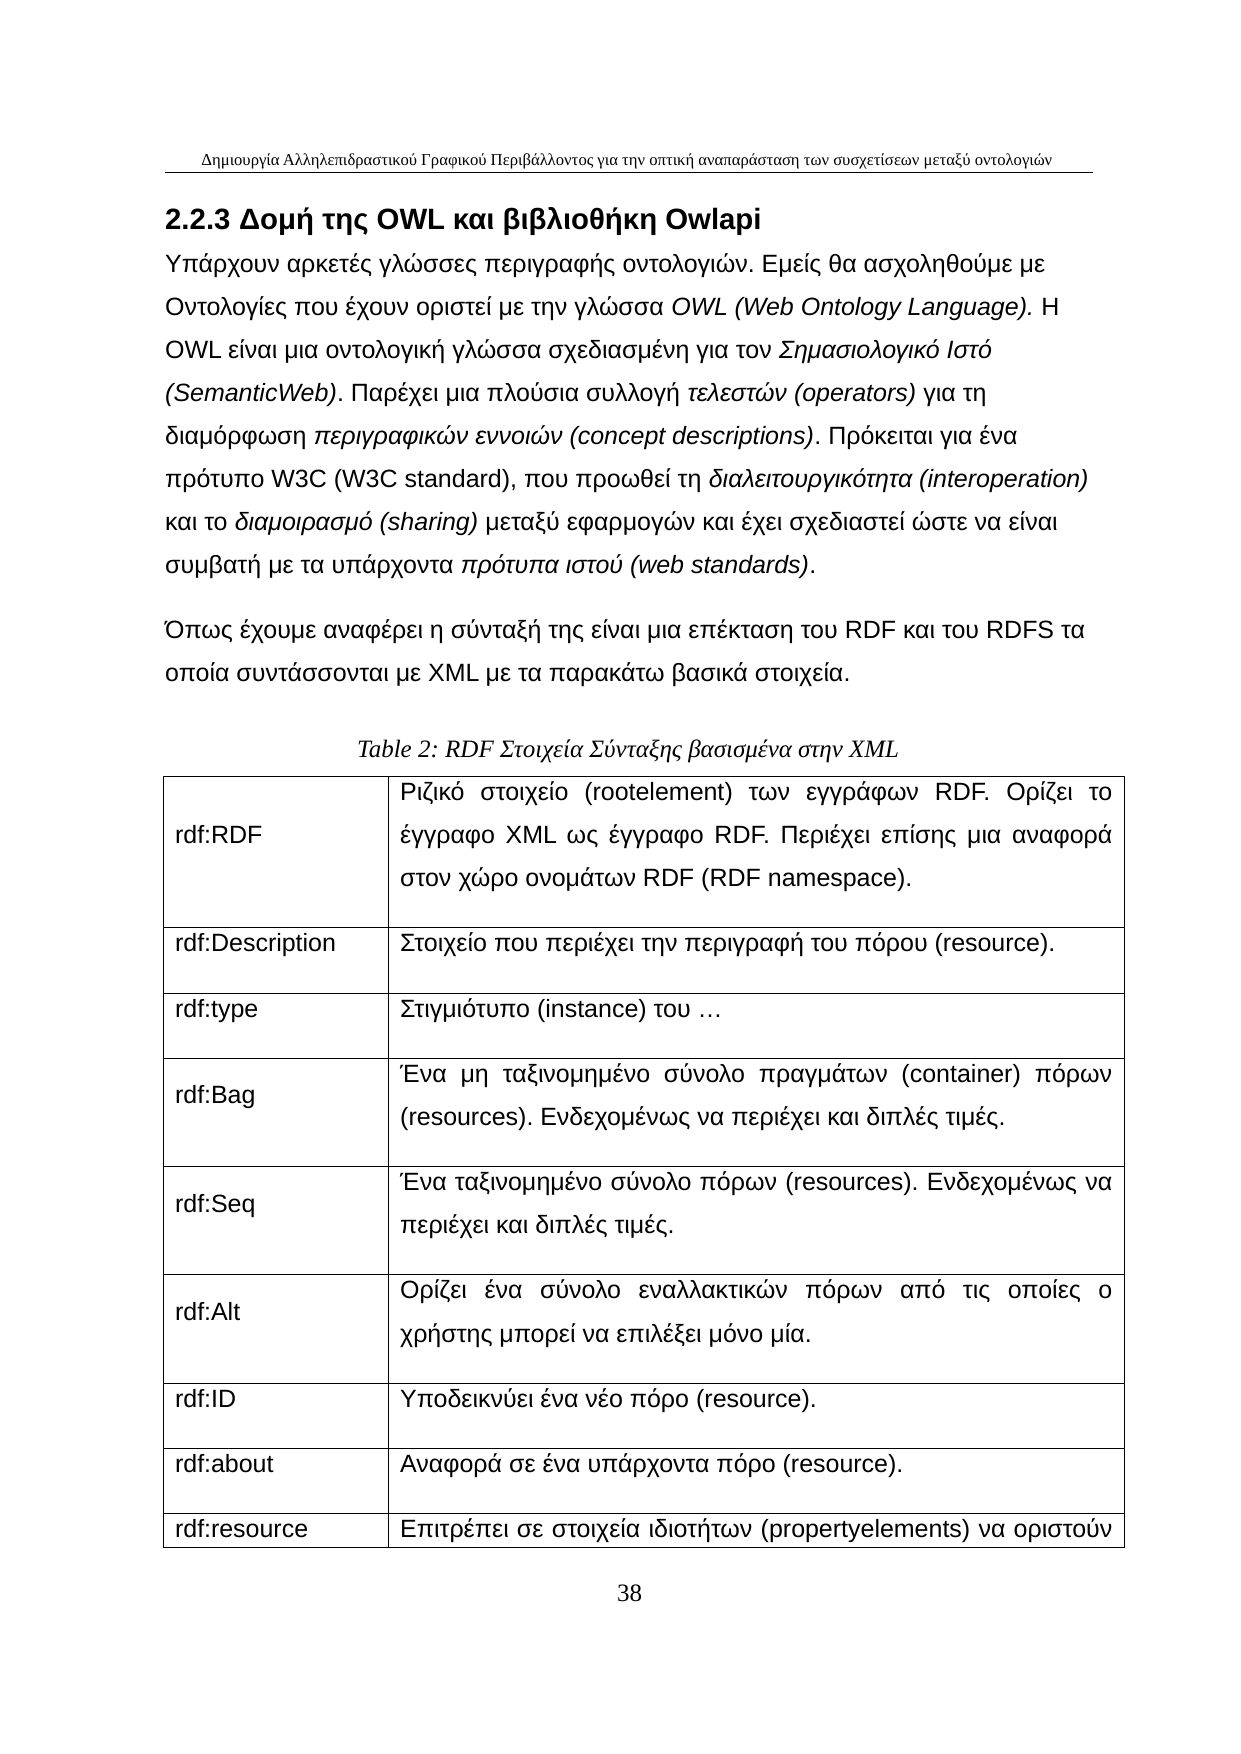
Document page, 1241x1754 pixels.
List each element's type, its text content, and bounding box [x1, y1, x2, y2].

text Όπως έχουμε αναφέρει η σύνταξή της είναι μια επέκταση του RDF και του RDFS τα οποία συντάσσονται με XML με τα παρακάτω βασικά στοιχεία. [165, 615, 1093, 687]
table_cell rdf:ID [164, 1384, 388, 1448]
table_cell Στοιχείο που περιέχει την περιγραφή του πόρου (resource). [389, 928, 1124, 992]
subtitle Δομή της OWL και βιβλιοθήκη Owlapi [165, 202, 1093, 236]
table_cell Ορίζει ένα σύνολο εναλλακτικών πόρων από τις οποίες ο χρήστης μπορεί να επιλέξει μόνο μία. [389, 1275, 1124, 1383]
table_cell Ένα μη ταξινομημένο σύνολο πραγμάτων (container) πόρων (resources). Ενδεχομένως να περιέχει και διπλές τιμές. [389, 1059, 1124, 1166]
table_cell rdf:about [164, 1449, 388, 1513]
table_header rdf:RDF [164, 777, 388, 927]
text Table 2: RDF Στοιχεία Σύνταξης βασισμένα στην XML [165, 734, 1093, 763]
table_cell rdf:Bag [164, 1059, 388, 1166]
text Υπάρχουν αρκετές γλώσσες περιγραφής οντολογιών. Εμείς θα ασχοληθούμε με Οντολογίες που έχουν οριστεί με την γλώσσα OWL (Web Ontology Language). Η OWL είναι μια οντολογική γλώσσα σχεδιασμένη για τον Σημασιολογικό Ιστό (SemanticWeb). Παρέχει μια πλούσια συλλογή τελεστών (operators) για τη διαμόρφωση περιγραφικών εννοιών (concept descriptions). Πρόκειται για ένα πρότυπο W3C (W3C standard), που προωθεί τη διαλειτουργικότητα (interoperation) και το διαμοιρασμό (sharing) μεταξύ εφαρμογών και έχει σχεδιαστεί ώστε να είναι συμβατή με τα υπάρχοντα πρότυπα ιστού (web standards). [165, 248, 1093, 579]
table_cell rdf:Seq [164, 1167, 388, 1274]
table_cell Υποδεικνύει ένα νέο πόρο (resource). [389, 1384, 1124, 1448]
table_cell Ένα ταξινομημένο σύνολο πόρων (resources). Ενδεχομένως να περιέχει και διπλές τιμές. [389, 1167, 1124, 1274]
table_cell rdf:type [164, 994, 388, 1058]
table_cell Στιγμιότυπο (instance) του … [389, 994, 1124, 1058]
table_cell Αναφορά σε ένα υπάρχοντα πόρο (resource). [389, 1449, 1124, 1513]
table_cell Επιτρέπει σε στοιχεία ιδιοτήτων (propertyelements) να οριστούν [389, 1514, 1124, 1547]
table_cell rdf:Alt [164, 1275, 388, 1383]
table_cell rdf:resource [164, 1514, 388, 1547]
table_header Ριζικό στοιχείο (rootelement) των εγγράφων RDF. Ορίζει το έγγραφο XML ως έγγραφο RDF. Περιέχει επίσης μια αναφορά στον χώρο ονομάτων RDF (RDF namespace). [389, 777, 1124, 927]
table_cell rdf:Description [164, 928, 388, 992]
